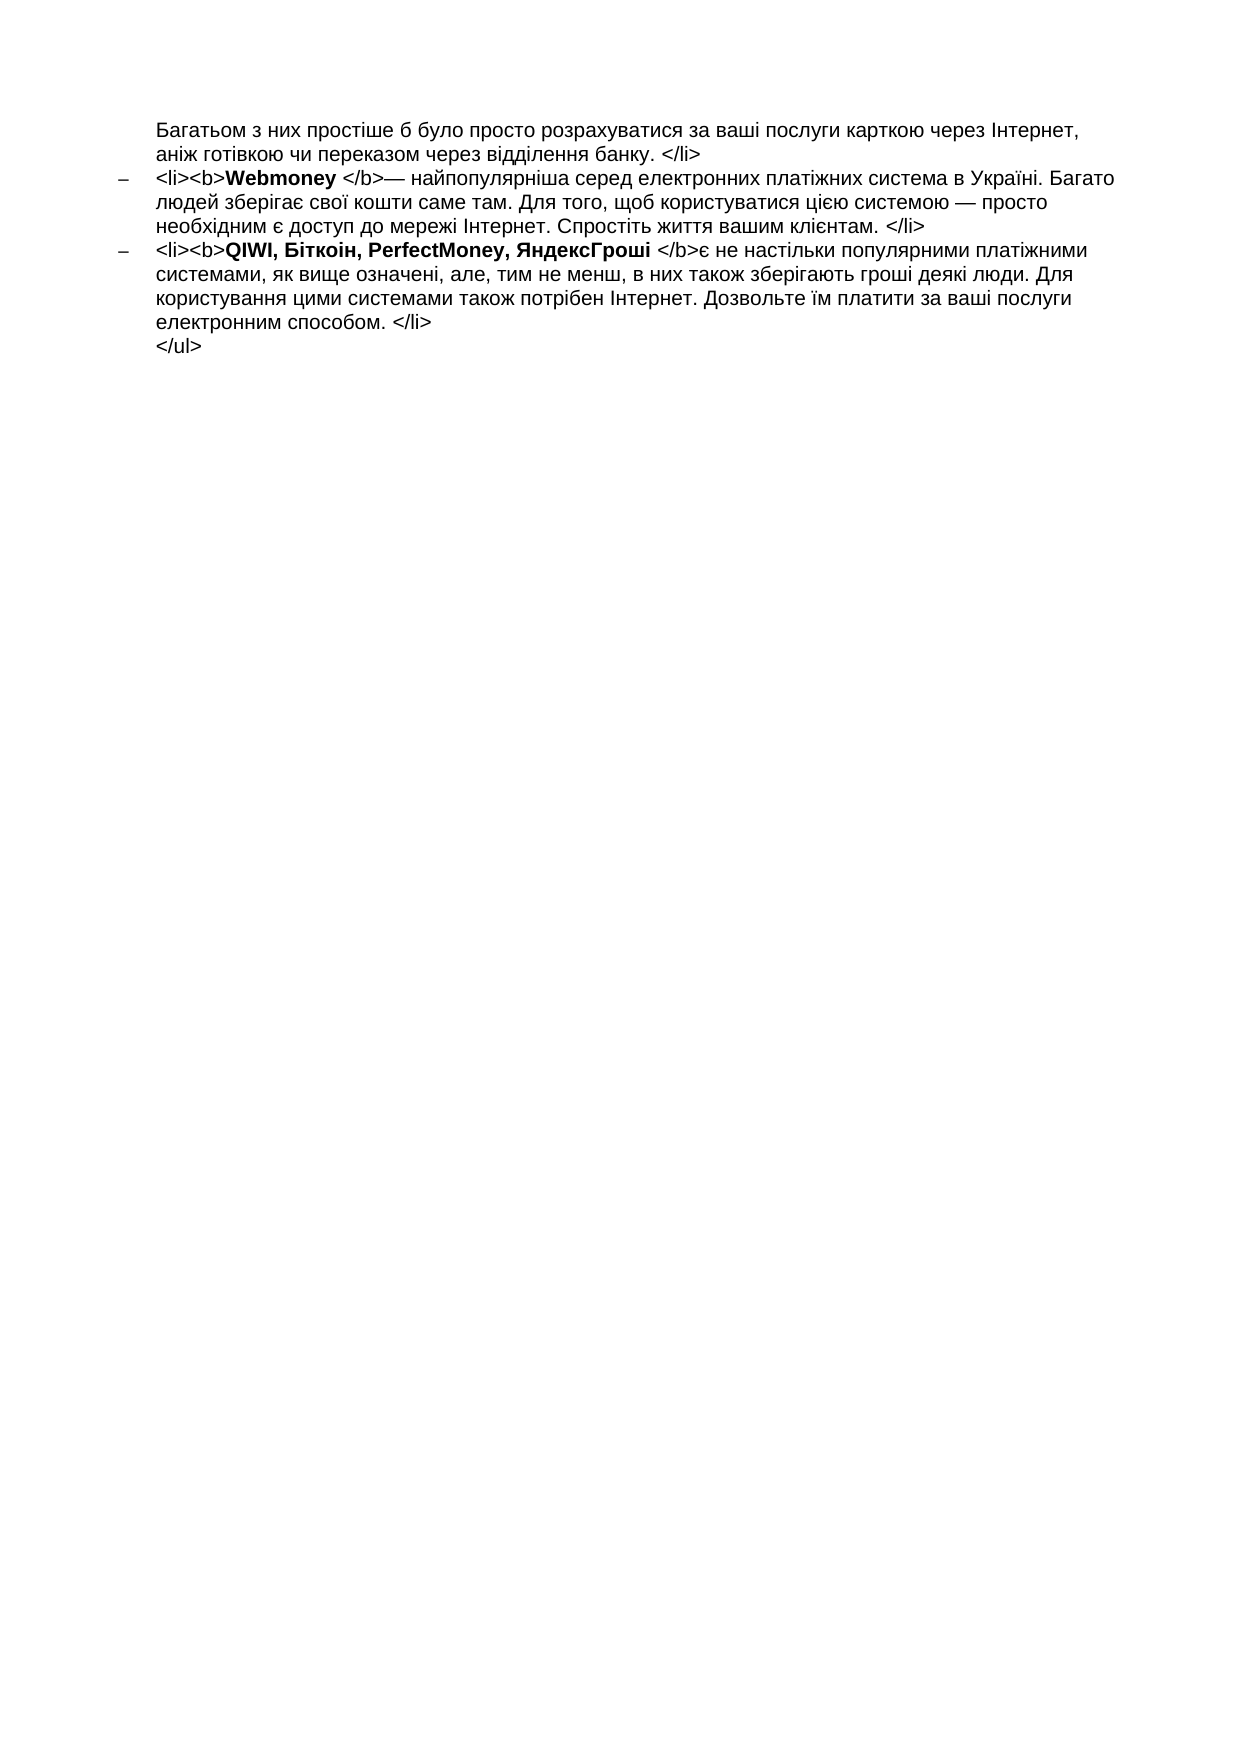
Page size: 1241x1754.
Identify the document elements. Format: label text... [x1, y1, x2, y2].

list Багатьом з них простіше б було просто розрахуватися за ваші послуги карткою через Інтернет, аніж готівкою чи переказом через відділення банку. </li> [118, 118, 1122, 166]
list <li><b>QIWI, Біткоін, PerfectMoney, ЯндексГроші </b>є не настільки популярними платіжними системами, як вище означені, але, тим не менш, в них також зберігають гроші деякі люди. Для користування цими системами також потрібен Інтернет. Дозвольте їм платити за ваші послуги електронним способом. </li> [118, 238, 1122, 334]
list <li><b>Webmoney </b>— найпопулярніша серед електронних платіжних система в Україні. Багато людей зберігає свої кошти саме там. Для того, щоб користуватися цією системою — просто необхідним є доступ до мережі Інтернет. Спростіть життя вашим клієнтам. </li> [118, 166, 1122, 238]
list </ul> [118, 334, 1122, 358]
